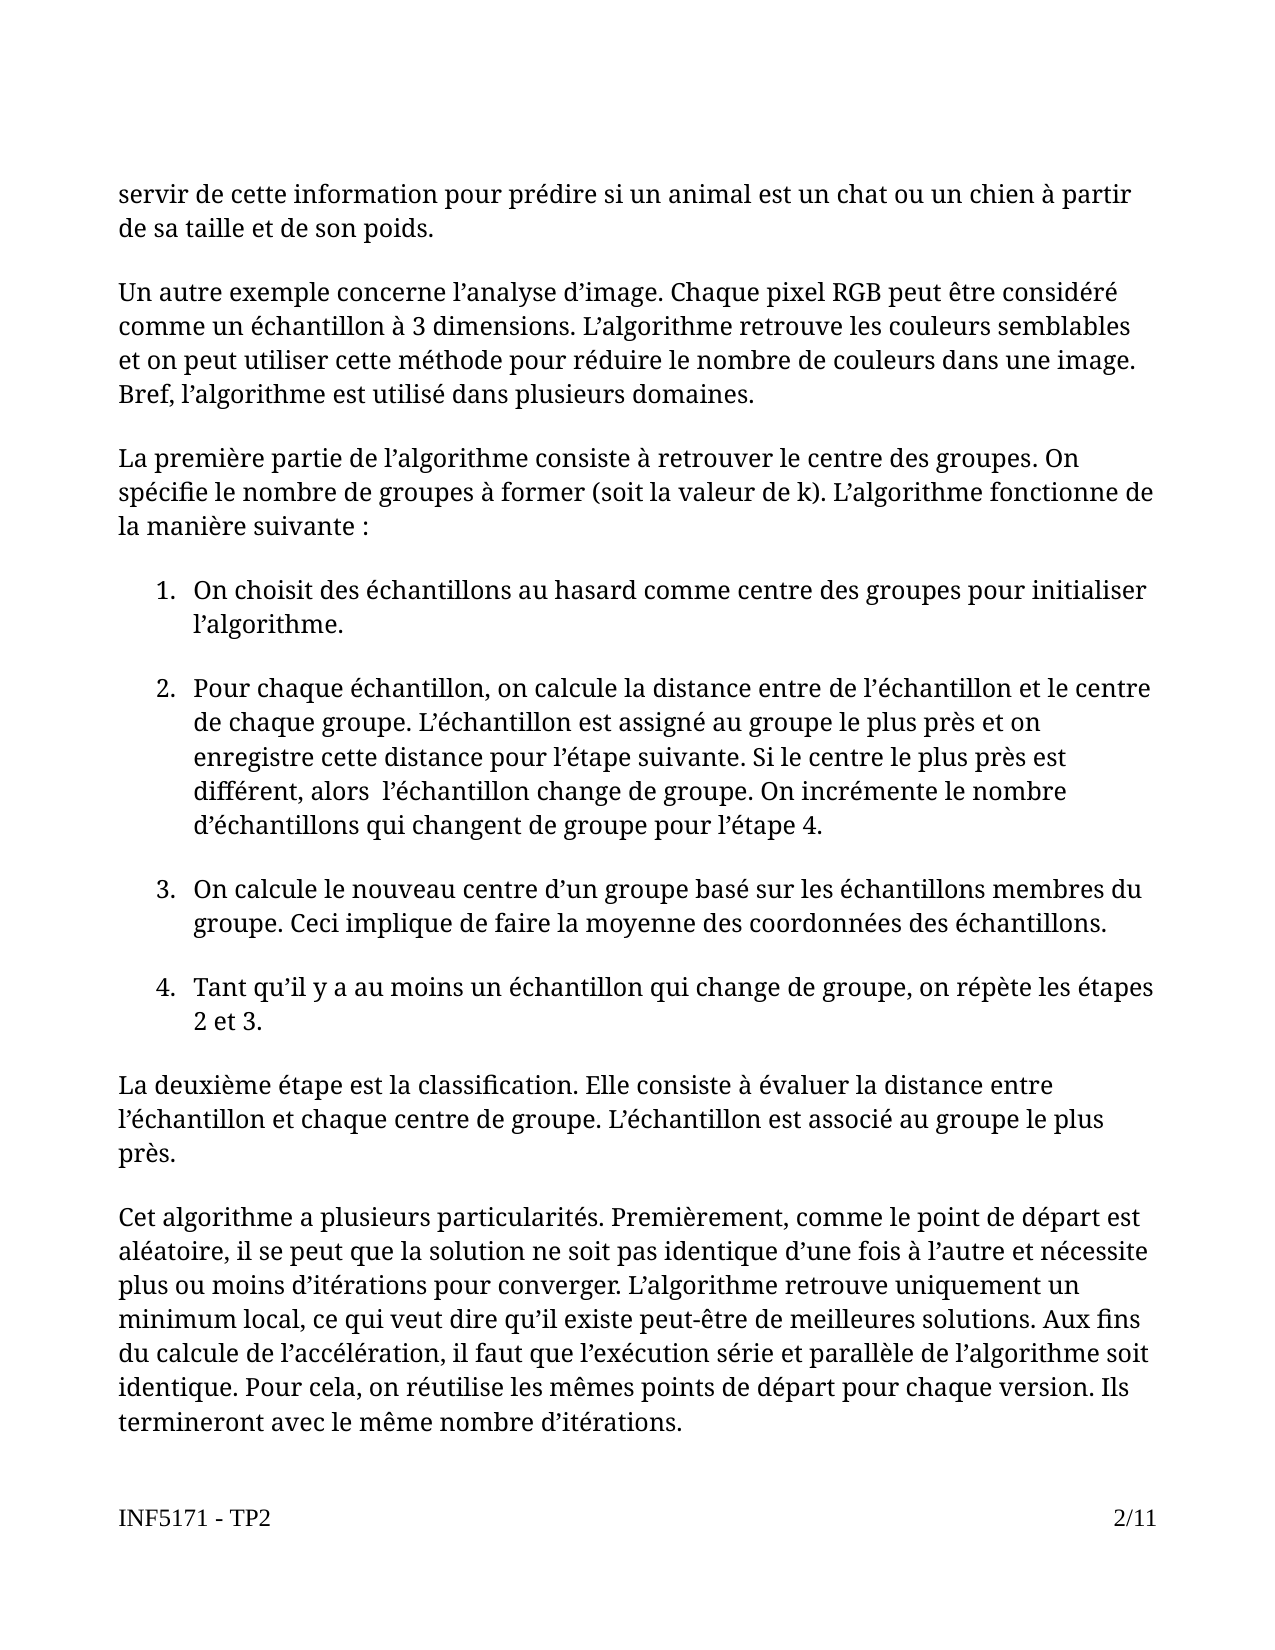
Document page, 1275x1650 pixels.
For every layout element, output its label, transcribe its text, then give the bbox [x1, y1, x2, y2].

list On choisit des échantillons au hasard comme centre des groupes pour initialiser l’algorithme. [156, 573, 1157, 641]
text servir de cette information pour prédire si un animal est un chat ou un chien à partir de sa taille et de son poids. [118, 176, 1157, 244]
text Cet algorithme a plusieurs particularités. Premièrement, comme le point de départ est aléatoire, il se peut que la solution ne soit pas identique d’une fois à l’autre et nécessite plus ou moins d’itérations pour converger. L’algorithme retrouve uniquement un minimum local, ce qui veut dire qu’il existe peut-être de meilleures solutions. Aux fins du calcule de l’accélération, il faut que l’exécution série et parallèle de l’algorithme soit identique. Pour cela, on réutilise les mêmes points de départ pour chaque version. Ils termineront avec le même nombre d’itérations. [118, 1200, 1157, 1438]
list Tant qu’il y a au moins un échantillon qui change de groupe, on répète les étapes 2 et 3. [156, 969, 1157, 1038]
list Pour chaque échantillon, on calcule la distance entre de l’échantillon et le centre de chaque groupe. L’échantillon est assigné au groupe le plus près et on enregistre cette distance pour l’étape suivante. Si le centre le plus près est différent, alors l’échantillon change de groupe. On incrémente le nombre d’échantillons qui changent de groupe pour l’étape 4. [156, 671, 1157, 841]
text La première partie de l’algorithme consiste à retrouver le centre des groupes. On spécifie le nombre de groupes à former (soit la valeur de k). L’algorithme fonctionne de la manière suivante : [118, 441, 1157, 543]
list On calcule le nouveau centre d’un groupe basé sur les échantillons membres du groupe. Ceci implique de faire la moyenne des coordonnées des échantillons. [156, 871, 1157, 939]
text Un autre exemple concerne l’analyse d’image. Chaque pixel RGB peut être considéré comme un échantillon à 3 dimensions. L’algorithme retrouve les couleurs semblables et on peut utiliser cette méthode pour réduire le nombre de couleurs dans une image. Bref, l’algorithme est utilisé dans plusieurs domaines. [118, 274, 1157, 411]
text La deuxième étape est la classification. Elle consiste à évaluer la distance entre l’échantillon et chaque centre de groupe. L’échantillon est associé au groupe le plus près. [118, 1068, 1157, 1170]
